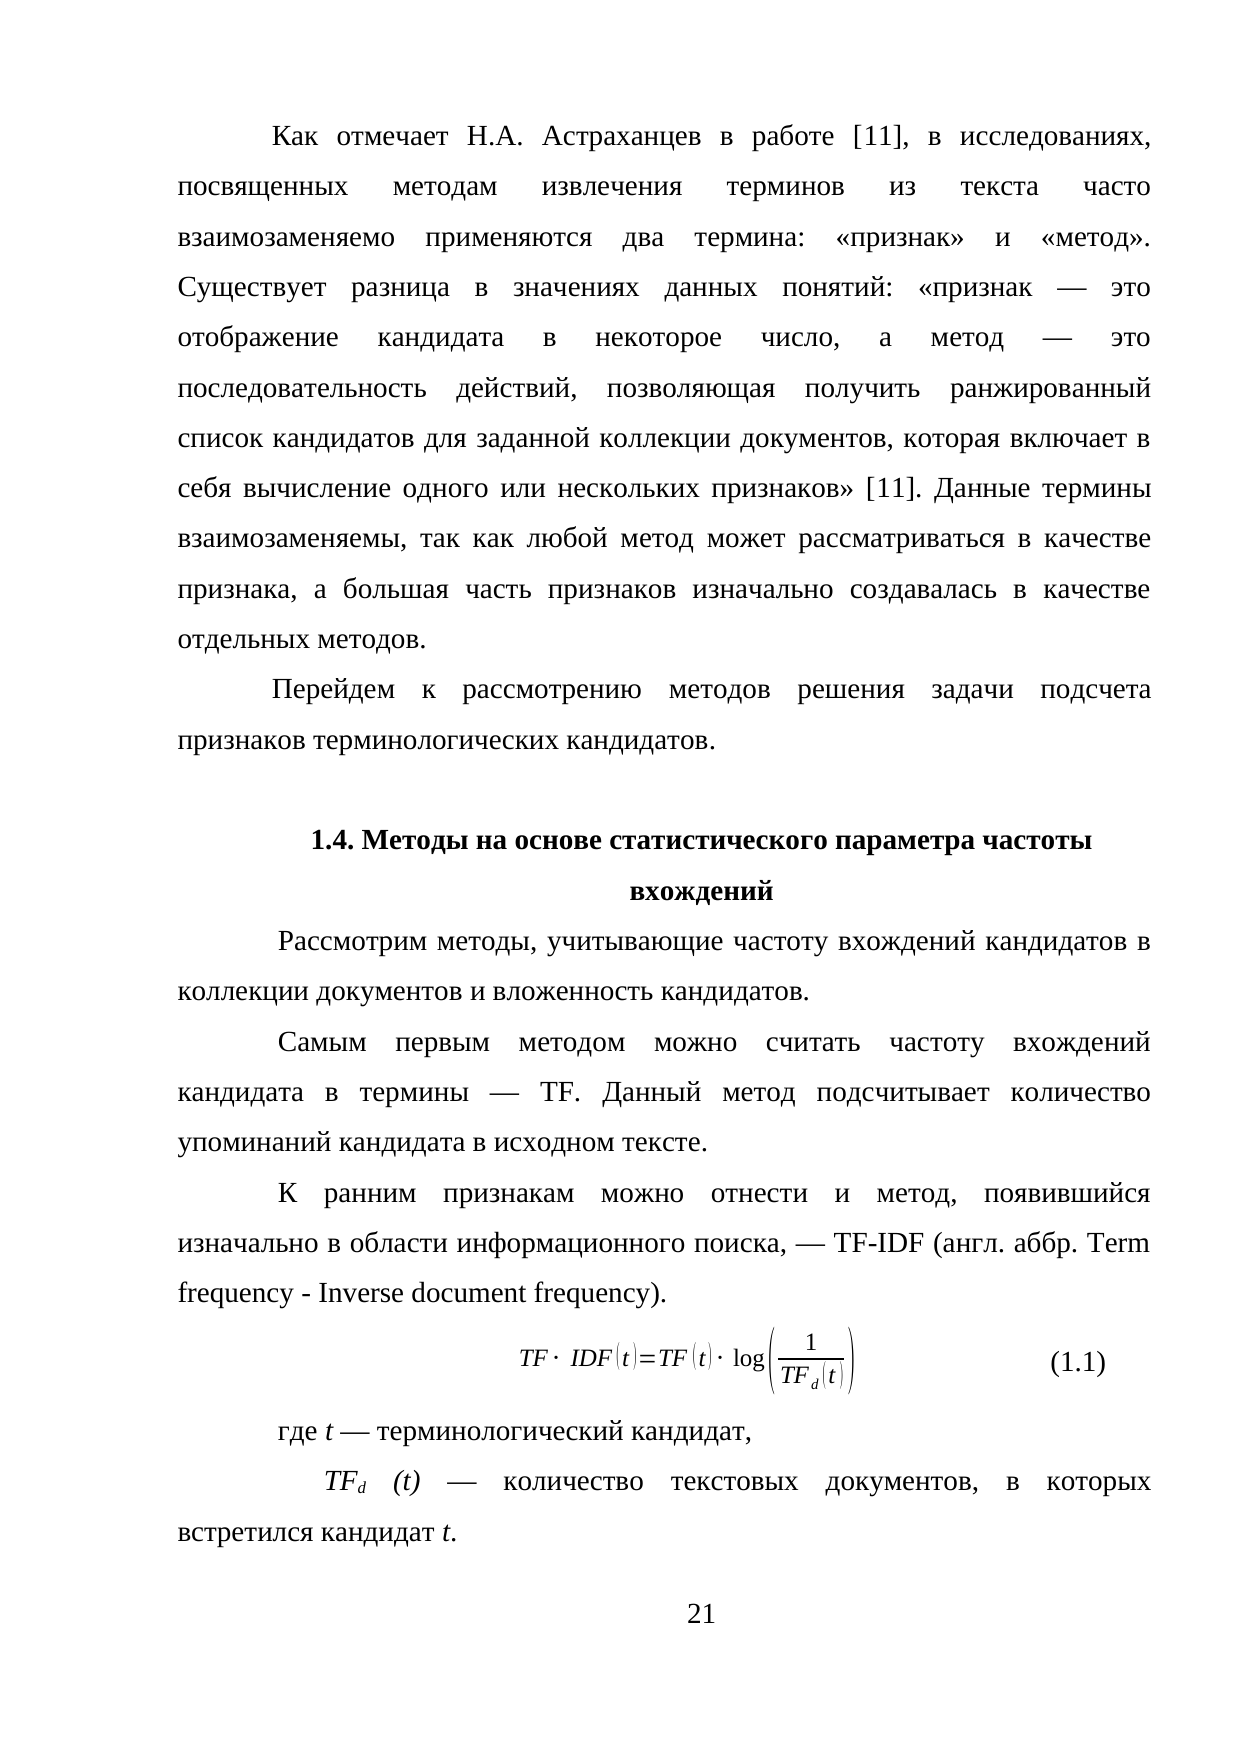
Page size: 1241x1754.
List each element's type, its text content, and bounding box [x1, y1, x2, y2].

subtitle 1.4. Методы на основе статистического параметра частоты вхождений [251, 822, 1152, 906]
text Самым первым методом можно считать частоту вхождений кандидата в термины — TF. Данный метод подсчитывает количество упоминаний кандидата в исходном тексте. [177, 1024, 1152, 1158]
text К ранним признакам можно отнести и метод, появившийся изначально в области информационного поиска, — TF-IDF (англ. аббр. Term frequency - Inverse document frequency). [177, 1175, 1152, 1309]
text TFd (t) — количество текстовых документов, в которых встретился кандидат t. [177, 1463, 1152, 1547]
text где t — терминологический кандидат, [177, 1413, 1152, 1447]
text Перейдем к рассмотрению методов решения задачи подсчета признаков терминологических кандидатов. [177, 672, 1152, 755]
text Как отмечает Н.А. Астраханцев в работе [11], в исследованиях, посвященных методам извлечения терминов из текста часто взаимозаменяемо применяются два термина: «признак» и «метод». Существует разница в значениях данных понятий: «признак — это отображение кандидата в некоторое число, а метод — это последовательность действий, позволяющая получить ранжированный список кандидатов для заданной коллекции документов, которая включает в себя вычисление одного или нескольких признаков» [11]. Данные термины взаимозаменяемы, так как любой метод может рассматриваться в качестве признака, а большая часть признаков изначально создавалась в качестве отдельных методов. [177, 118, 1152, 655]
text (1.1) [177, 1326, 1152, 1396]
text Рассмотрим методы, учитывающие частоту вхождений кандидатов в коллекции документов и вложенность кандидатов. [177, 923, 1152, 1007]
